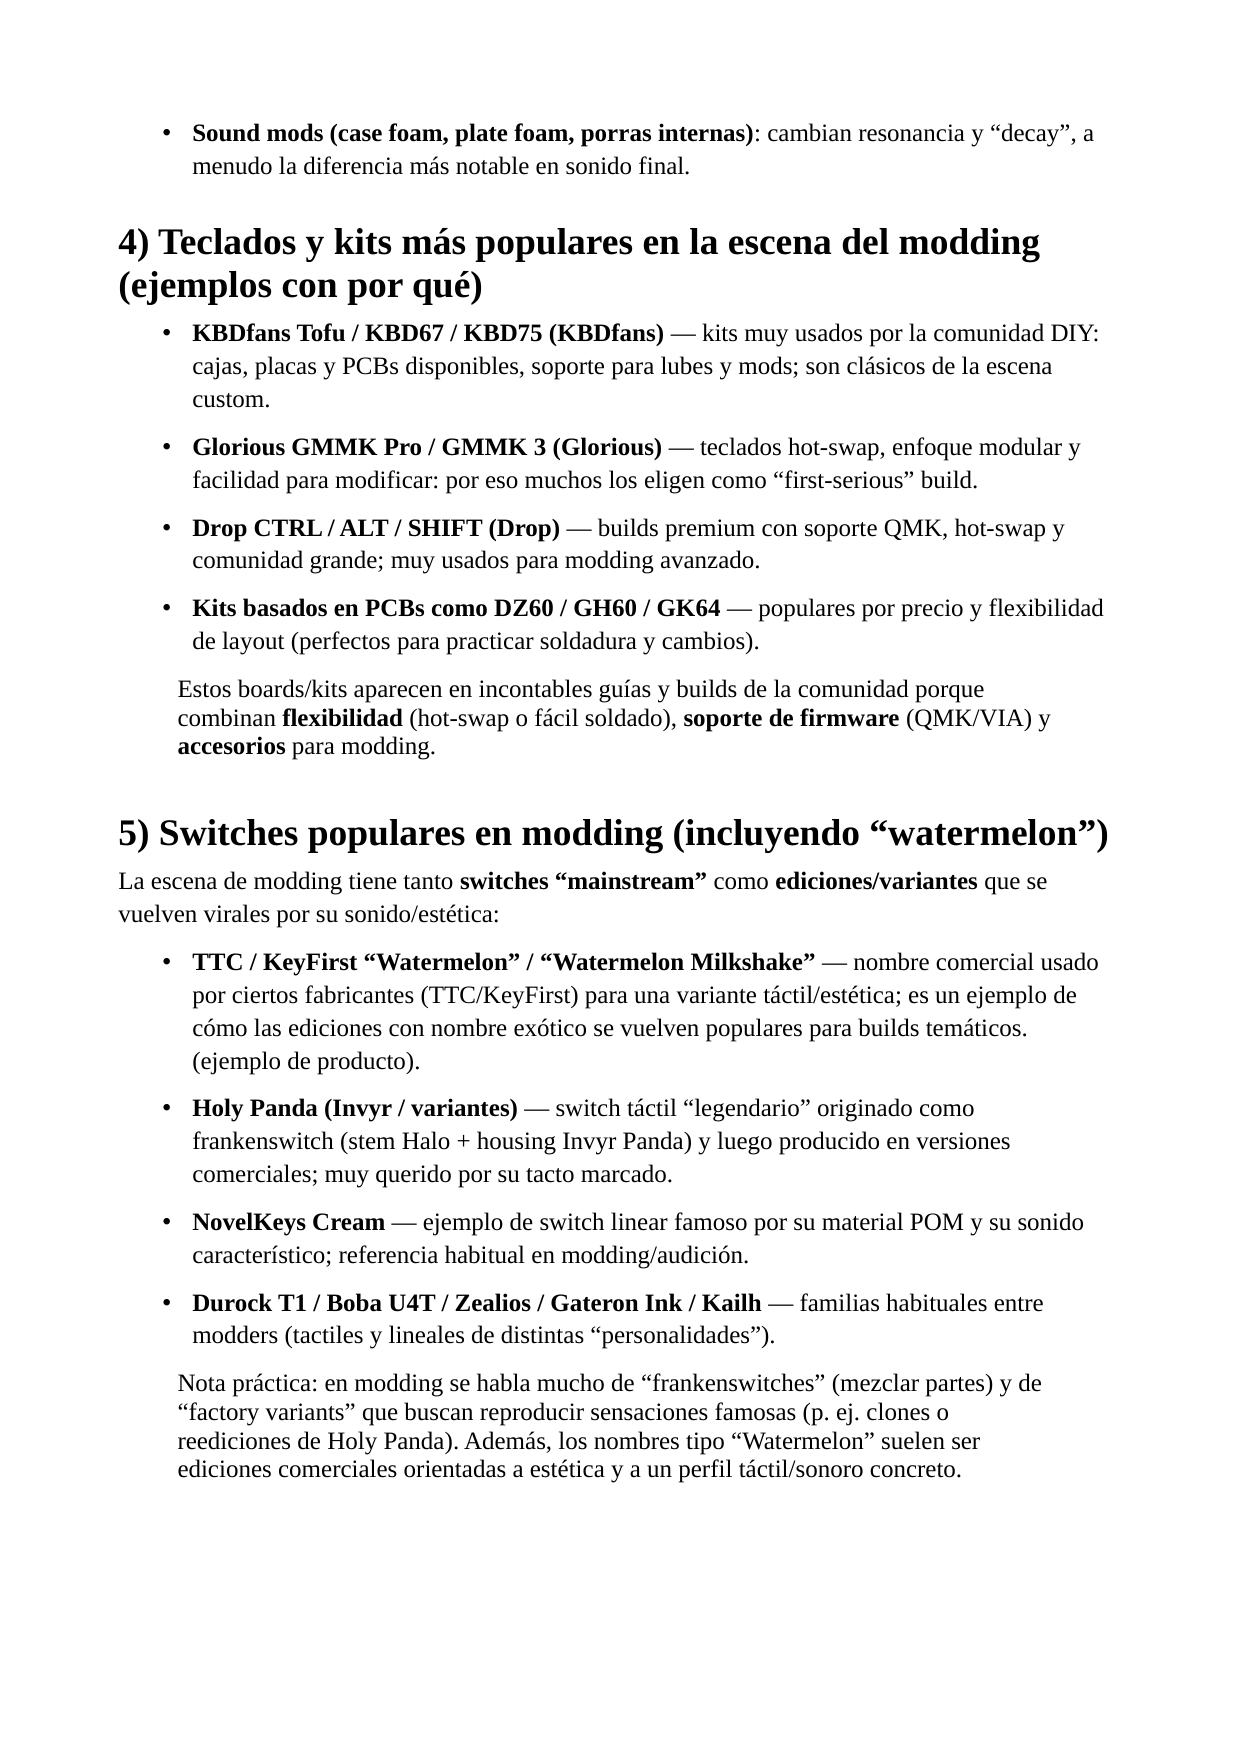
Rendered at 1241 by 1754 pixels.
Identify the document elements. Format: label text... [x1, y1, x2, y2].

list Holy Panda (Invyr / variantes) — switch táctil “legendario” originado como frankenswitch (stem Halo + housing Invyr Panda) y luego producido en versiones comerciales; muy querido por su tacto marcado. [162, 1093, 1122, 1188]
list KBDfans Tofu / KBD67 / KBD75 (KBDfans) — kits muy usados por la comunidad DIY: cajas, placas y PCBs disponibles, soporte para lubes y mods; son clásicos de la escena custom. [162, 318, 1122, 413]
list Durock T1 / Boba U4T / Zealios / Gateron Ink / Kailh — familias habituales entre modders (tactiles y lineales de distintas “personalidades”). [162, 1288, 1122, 1349]
list Glorious GMMK Pro / GMMK 3 (Glorious) — teclados hot-swap, enfoque modular y facilidad para modificar: por eso muchos los eligen como “first-serious” build. [162, 432, 1122, 494]
list Sound mods (case foam, plate foam, porras internas): cambian resonancia y “decay”, a menudo la diferencia más notable en sonido final. [162, 118, 1122, 180]
text Nota práctica: en modding se habla mucho de “frankenswitches” (mezclar partes) y de “factory variants” que buscan reproducir sensaciones famosas (p. ej. clones o reediciones de Holy Panda). Además, los nombres tipo “Watermelon” suelen ser ediciones comerciales orientadas a estética y a un perfil táctil/sonoro concreto. [177, 1368, 1063, 1483]
list Kits basados en PCBs como DZ60 / GH60 / GK64 — populares por precio y flexibilidad de layout (perfectos para practicar soldadura y cambios). [162, 593, 1122, 655]
text La escena de modding tiene tanto switches “mainstream” como ediciones/variantes que se vuelven virales por su sonido/estética: [118, 866, 1122, 928]
list TTC / KeyFirst “Watermelon” / “Watermelon Milkshake” — nombre comercial usado por ciertos fabricantes (TTC/KeyFirst) para una variante táctil/estética; es un ejemplo de cómo las ediciones con nombre exótico se vuelven populares para builds temáticos. (ejemplo de producto). [162, 947, 1122, 1074]
list NovelKeys Cream — ejemplo de switch linear famoso por su material POM y su sonido característico; referencia habitual en modding/audición. [162, 1207, 1122, 1269]
text Estos boards/kits aparecen en incontables guías y builds de la comunidad porque combinan flexibilidad (hot-swap o fácil soldado), soporte de firmware (QMK/VIA) y accesorios para modding. [177, 674, 1063, 760]
subtitle 4) Teclados y kits más populares en la escena del modding (ejemplos con por qué) [118, 219, 1122, 306]
list Drop CTRL / ALT / SHIFT (Drop) — builds premium con soporte QMK, hot-swap y comunidad grande; muy usados para modding avanzado. [162, 513, 1122, 574]
subtitle 5) Switches populares en modding (incluyendo “watermelon”) [118, 810, 1122, 853]
